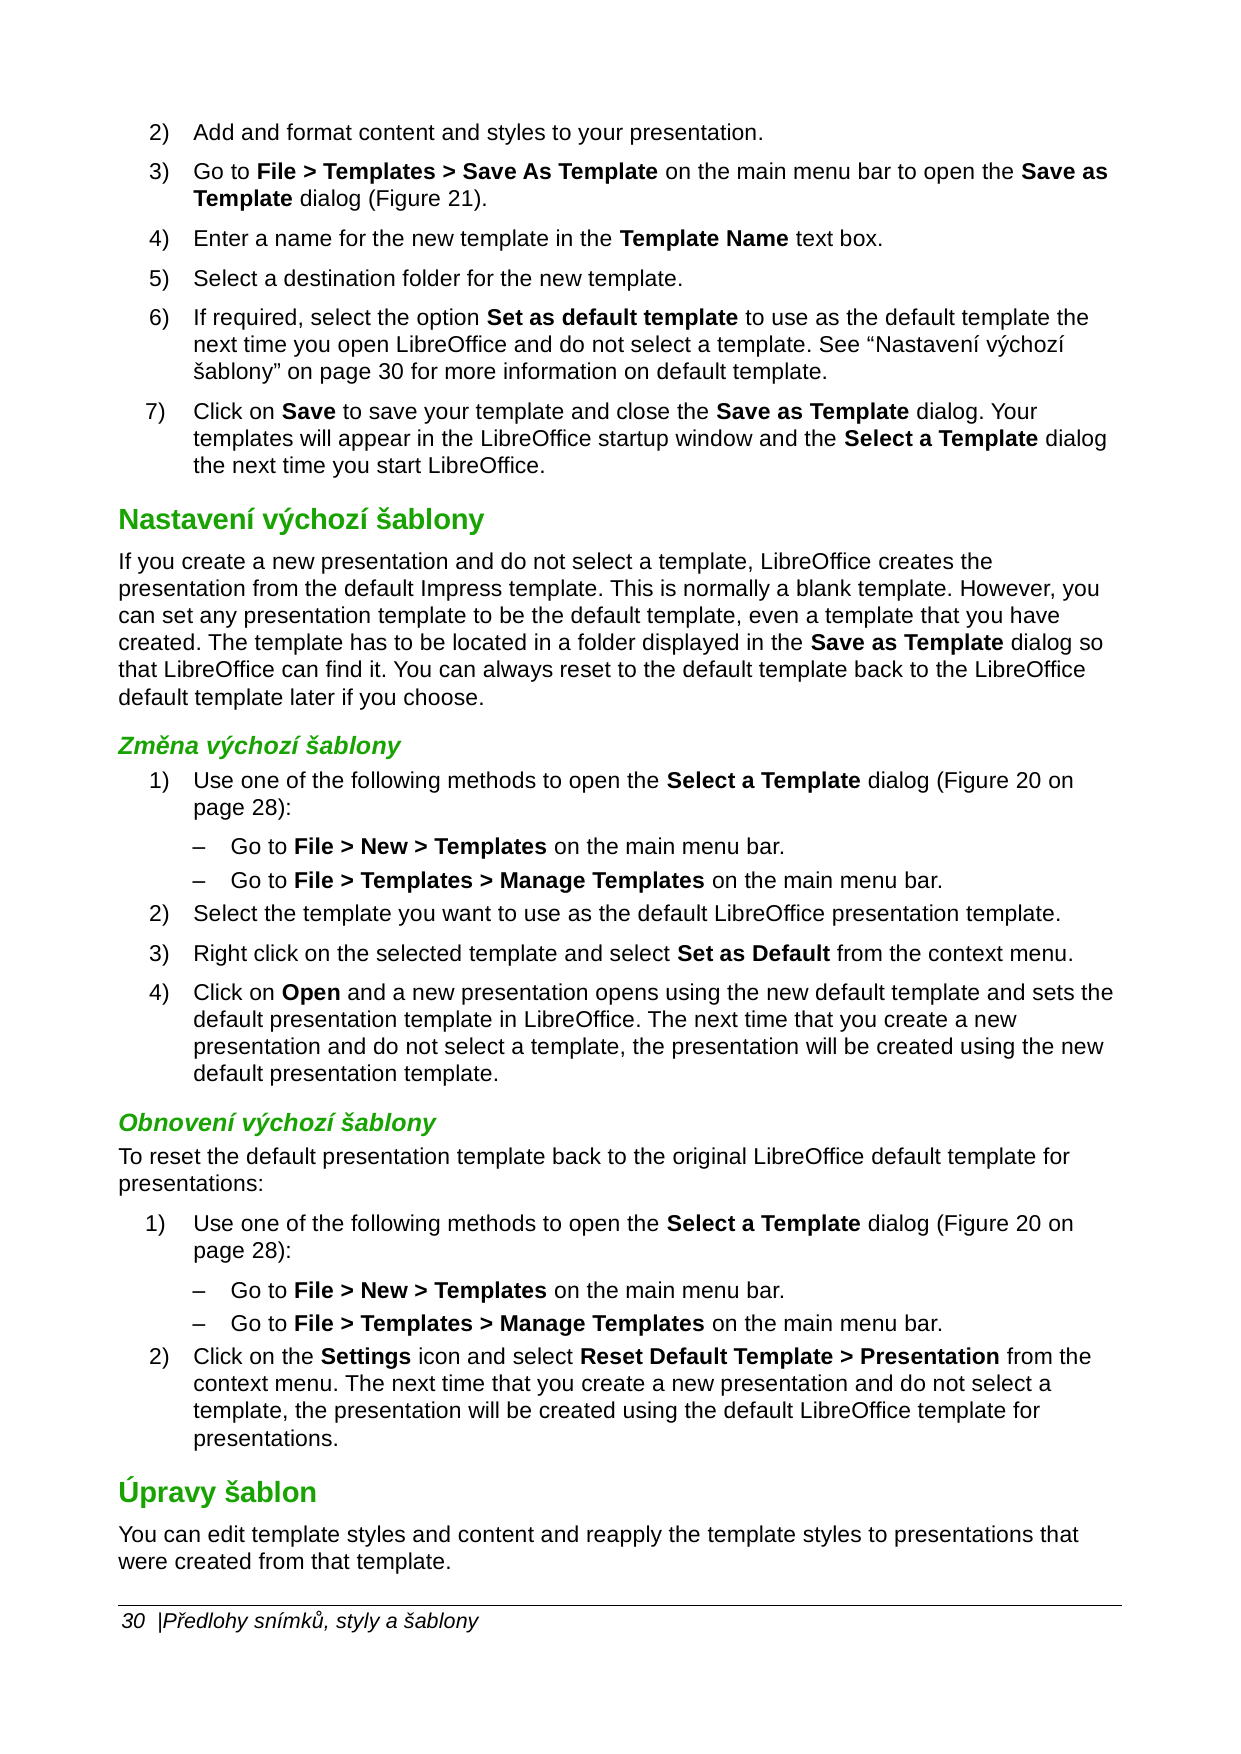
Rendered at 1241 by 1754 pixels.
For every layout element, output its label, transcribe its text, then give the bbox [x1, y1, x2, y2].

list Go to File > Templates > Manage Templates on the main menu bar. [192, 1309, 1122, 1336]
list Go to File > Templates > Manage Templates on the main menu bar. [192, 866, 1122, 893]
text If you create a new presentation and do not select a template, LibreOffice creates the presentation from the default Impress template. This is normally a blank template. However, you can set any presentation template to be the default template, even a template that you have created. The template has to be located in a folder displayed in the Save as Template dialog so that LibreOffice can find it. You can always reset to the default template back to the LibreOffice default template later if you choose. [118, 547, 1122, 710]
list Use one of the following methods to open the Select a Template dialog (Figure 20 on page 26): [169, 766, 1122, 820]
list Go to File > New > Templates on the main menu bar. [192, 833, 1122, 860]
list Go to File > Templates > Save As Template on the main menu bar to open the Save as Template dialog (Figure 21). [169, 158, 1122, 212]
text To reset the default presentation template back to the original LibreOffice default template for presentations: [118, 1143, 1122, 1197]
list Use one of the following methods to open the Select a Template dialog (Figure 20 on page 26): [165, 1209, 1122, 1263]
list Click on the Settings icon and select Reset Default Template > Presentation from the context menu. The next time that you create a new presentation and do not select a template, the presentation will be created using the default LibreOffice template for presentations. [169, 1343, 1122, 1451]
list Click on Save to save your template and close the Save as Template dialog. Your templates will appear in the LibreOffice startup window and the Select a Template dialog the next time you start LibreOffice. [165, 397, 1122, 478]
list Select a destination folder for the new template. [169, 264, 1122, 291]
list Go to File > New > Templates on the main menu bar. [192, 1276, 1122, 1303]
subtitle Obnovení výchozí šablony [118, 1107, 1122, 1136]
text You can edit template styles and content and reapply the template styles to presentations that were created from that template. [118, 1520, 1122, 1574]
list Click on Open and a new presentation opens using the new default template and sets the default presentation template in LibreOffice. The next time that you create a new presentation and do not select a template, the presentation will be created using the new default presentation template. [169, 978, 1122, 1087]
list Select the template you want to use as the default LibreOffice presentation template. [169, 899, 1122, 926]
list Enter a name for the new template in the Template Name text box. [169, 224, 1122, 251]
list If required, select the option Set as default template to use as the default template the next time you open LibreOffice and do not select a template. See “Setting default template” on page 28 for more information on default template. [169, 303, 1122, 385]
subtitle Změna výchozí šablony [118, 731, 1122, 760]
list Add and format content and styles to your presentation. [169, 118, 1122, 145]
subtitle Úpravy šablon [118, 1475, 1122, 1508]
subtitle Nastavení výchozí šablony [118, 502, 1122, 536]
list Right click on the selected template and select Set as Default from the context menu. [169, 939, 1122, 966]
